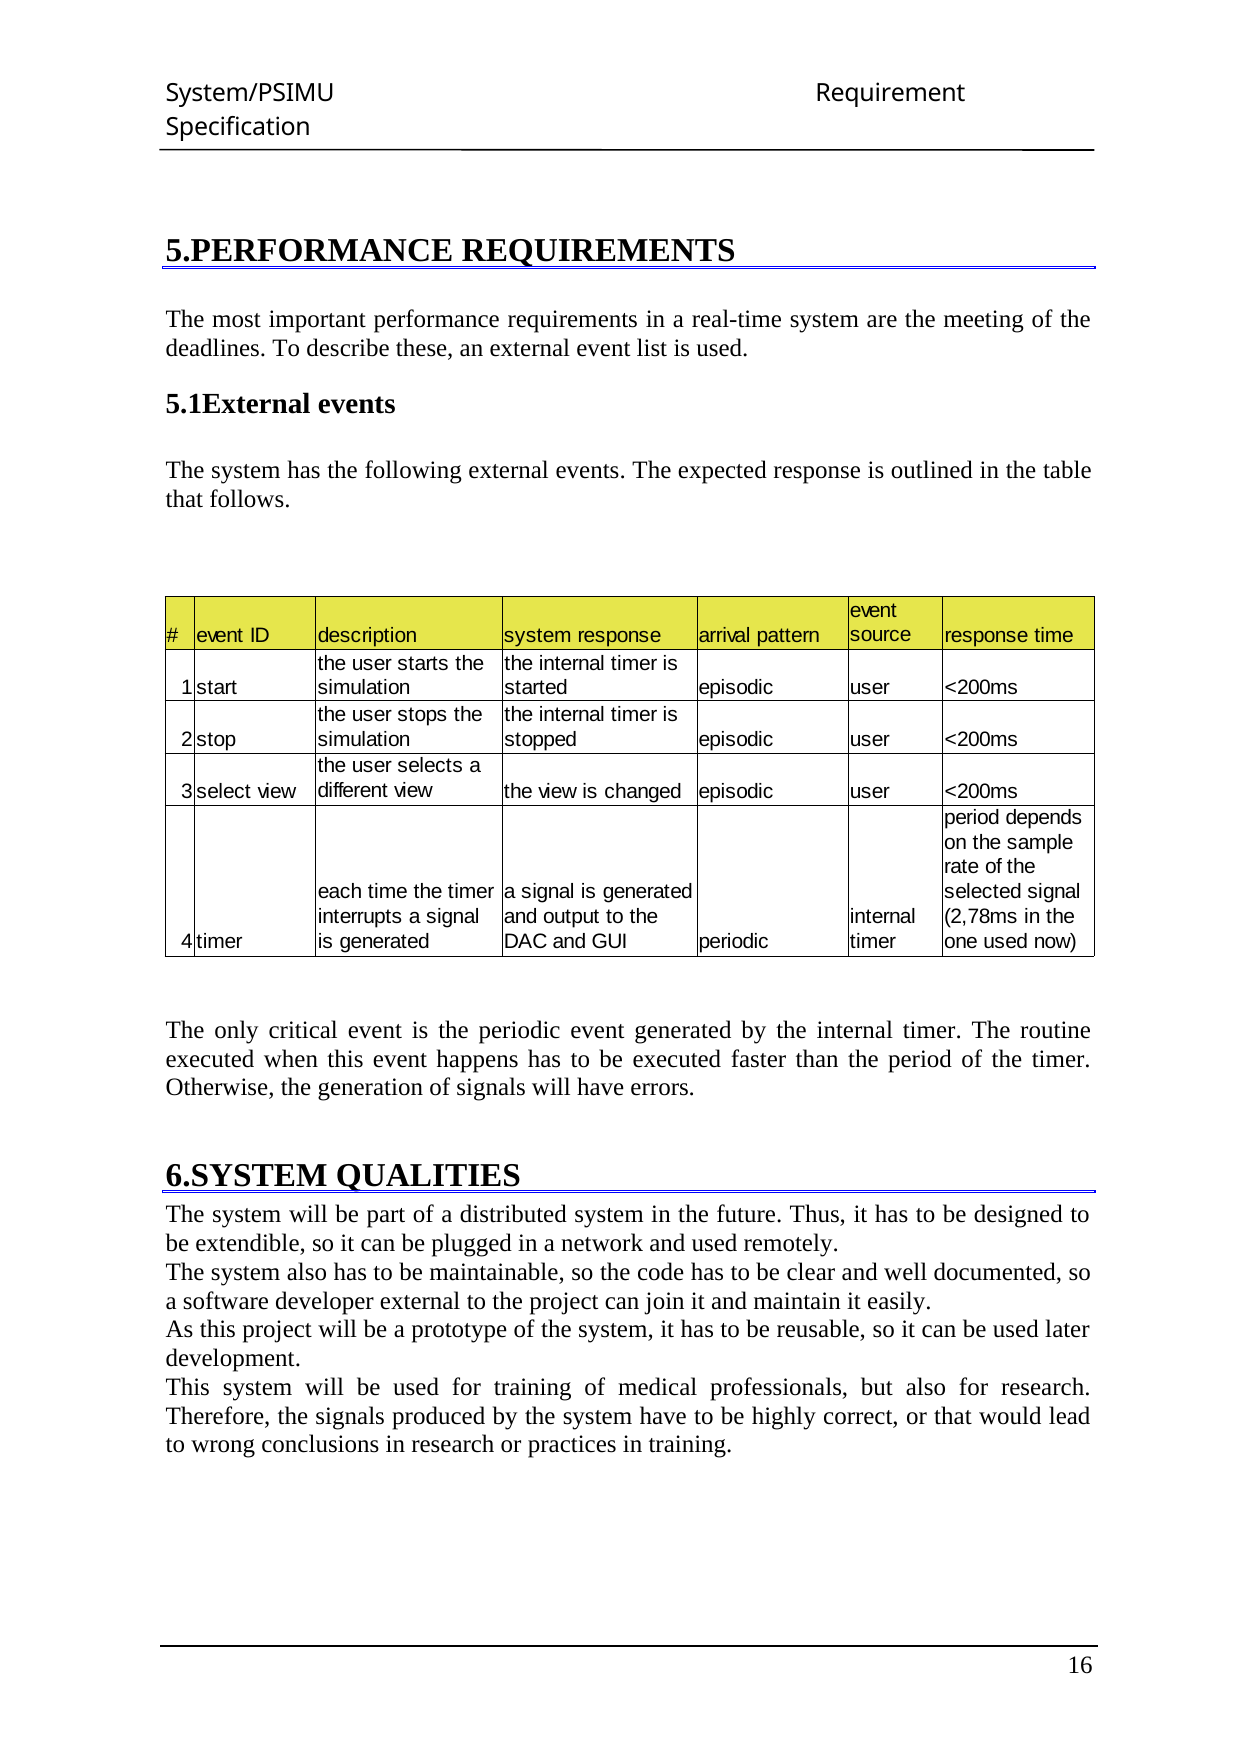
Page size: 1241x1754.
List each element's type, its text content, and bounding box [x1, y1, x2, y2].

subtitle SYSTEM QUALITIES [165, 1155, 1092, 1190]
text The system will be part of a distributed system in the future. Thus, it has to be designed to be extendible, so it can be plugged in a network and used remotely. [165, 1199, 1092, 1257]
text This system will be used for training of medical professionals, but also for research. Therefore, the signals produced by the system have to be highly correct, or that would lead to wrong conclusions in research or practices in training. [165, 1372, 1092, 1458]
text The system has the following external events. The expected response is outlined in the table that follows. [165, 455, 1092, 512]
subtitle PERFORMANCE REQUIREMENTS [165, 231, 1092, 266]
text The system also has to be maintainable, so the code has to be clear and well documented, so a software developer external to the project can join it and maintain it easily. [165, 1257, 1092, 1314]
text The most important performance requirements in a real-time system are the meeting of the deadlines. To describe these, an external event list is used. [165, 304, 1092, 361]
subtitle External events [165, 386, 1092, 420]
text As this project will be a prototype of the system, it has to be reusable, so it can be used later development. [165, 1314, 1092, 1372]
text The only critical event is the periodic event generated by the internal timer. The routine executed when this event happens has to be executed faster than the period of the timer. Otherwise, the generation of signals will have errors. [165, 1015, 1092, 1101]
